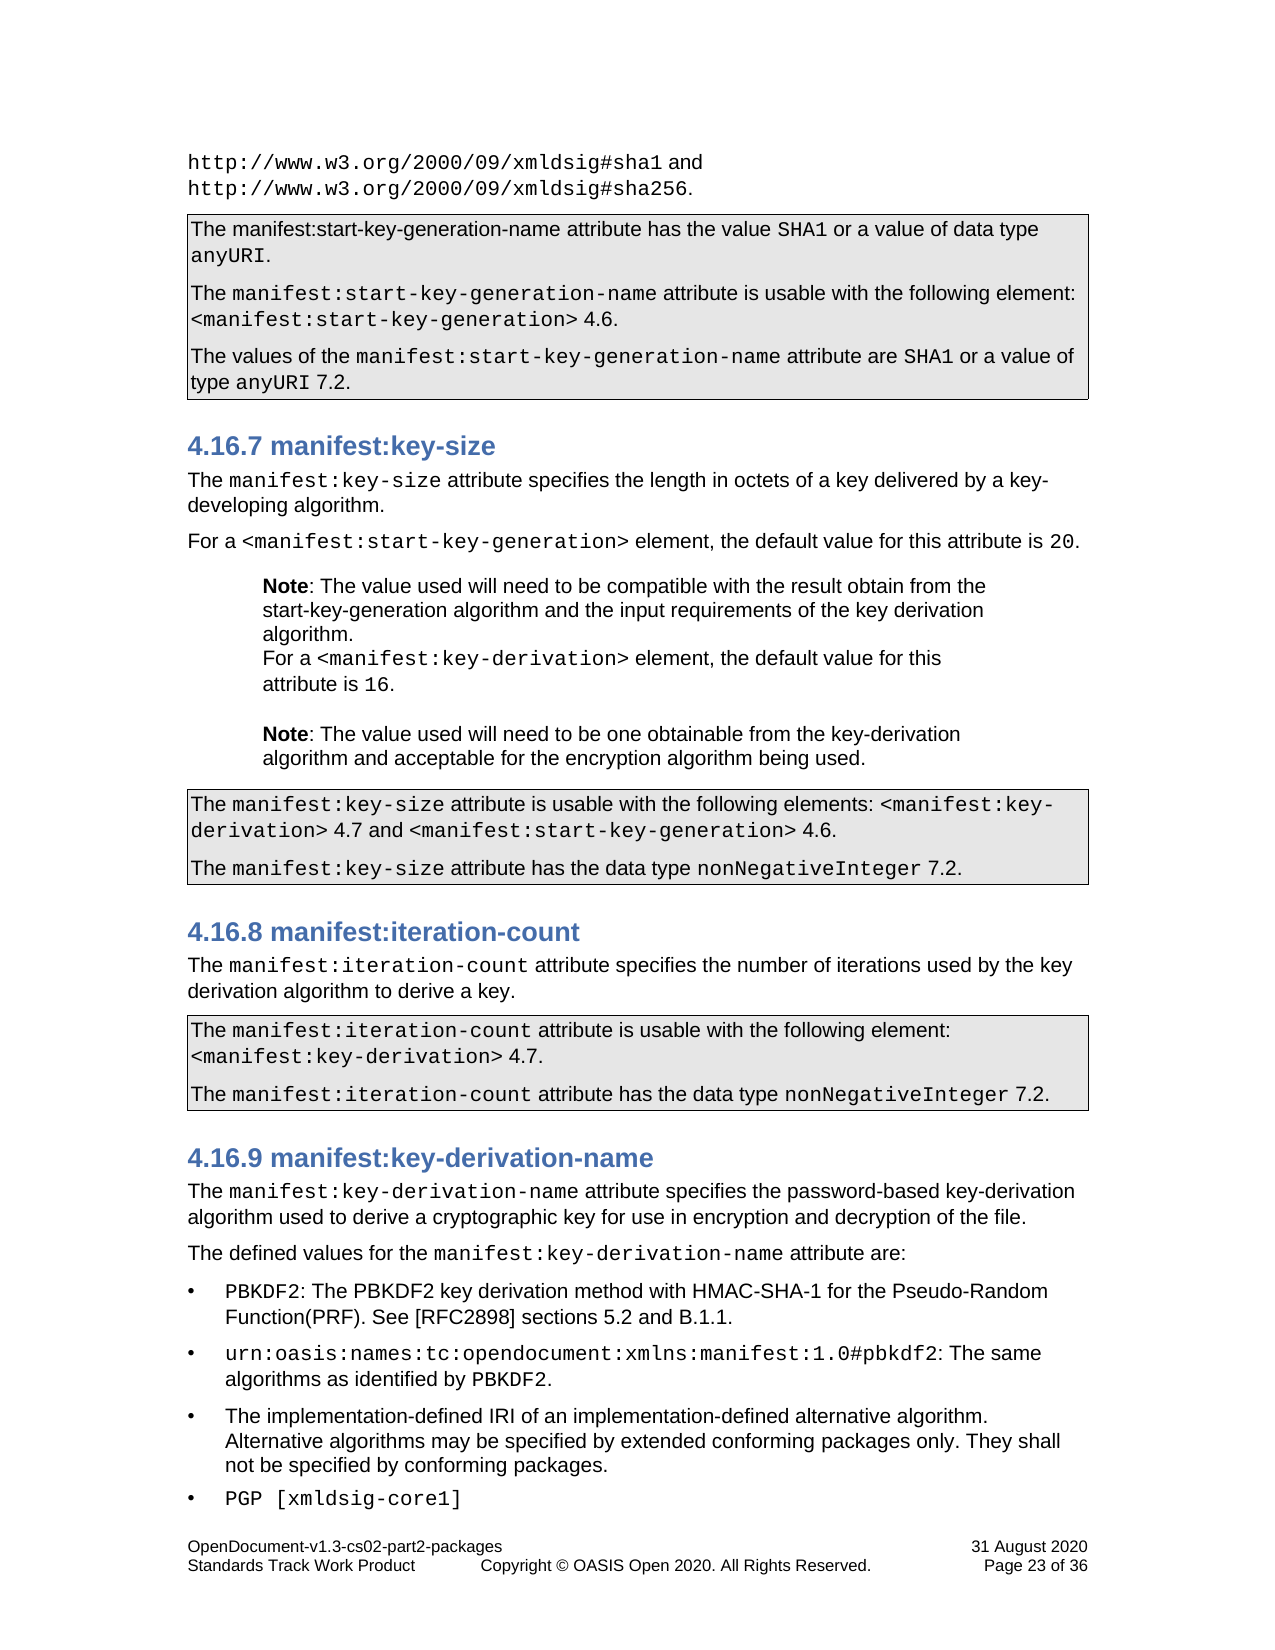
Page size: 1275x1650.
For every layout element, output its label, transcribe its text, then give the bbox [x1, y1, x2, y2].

subtitle manifest:key-size [187, 430, 1088, 461]
list PGP [xmldsig-core1] [187, 1488, 1088, 1512]
list The manifest:key-size attribute is usable with the following elements: <manifest:key-derivation> 4.7 and <manifest:start-key-generation> 4.6. [188, 790, 1088, 843]
text The manifest:key-derivation-name attribute specifies the password-based key-derivation algorithm used to derive a cryptographic key for use in encryption and decryption of the file. [187, 1179, 1088, 1229]
list The manifest:iteration-count attribute has the data type nonNegativeInteger 7.2. [188, 1078, 1088, 1110]
list The manifest:key-size attribute has the data type nonNegativeInteger 7.2. [188, 852, 1088, 884]
list urn:oasis:names:tc:opendocument:xmlns:manifest:1.0#pbkdf2: The same algorithms as identified by PBKDF2. [187, 1341, 1088, 1392]
text Note: The value used will need to be compatible with the result obtain from the start-key-generation algorithm and the input requirements of the key derivation algorithm. For a <manifest:key-derivation> element, the default value for this attribute is 16. [262, 574, 1013, 697]
text The manifest:iteration-count attribute specifies the number of iterations used by the key derivation algorithm to derive a key. [187, 953, 1088, 1003]
list PBKDF2: The PBKDF2 key derivation method with HMAC-SHA-1 for the Pseudo-Random Function(PRF). See [RFC2898] sections 5.2 and B.1.1. [187, 1279, 1088, 1328]
text The defined values for the manifest:key-derivation-name attribute are: [187, 1241, 1088, 1267]
text Note: The value used will need to be one obtainable from the key-derivation algorithm and acceptable for the encryption algorithm being used. [262, 722, 1013, 770]
subtitle manifest:iteration-count [187, 916, 1088, 947]
subtitle manifest:key-derivation-name [187, 1142, 1088, 1173]
list The manifest:start-key-generation-name attribute is usable with the following element: <manifest:start-key-generation> 4.6. [188, 277, 1088, 332]
list The values of the manifest:start-key-generation-name attribute are SHA1 or a value of type anyURI 7.2. [188, 341, 1088, 399]
list The manifest:iteration-count attribute is usable with the following element: <manifest:key-derivation> 4.7. [188, 1016, 1088, 1069]
text http://www.w3.org/2000/09/xmldsig#sha1 and http://www.w3.org/2000/09/xmldsig#sha256. [187, 150, 1088, 202]
list The implementation-defined IRI of an implementation-defined alternative algorithm. Alternative algorithms may be specified by extended conforming packages only. They shall not be specified by conforming packages. [187, 1404, 1088, 1476]
text For a <manifest:start-key-generation> element, the default value for this attribute is 20. [187, 529, 1088, 555]
list The manifest:start-key-generation-name attribute has the value SHA1 or a value of data type anyURI. [188, 215, 1088, 268]
text The manifest:key-size attribute specifies the length in octets of a key delivered by a key-developing algorithm. [187, 467, 1088, 517]
